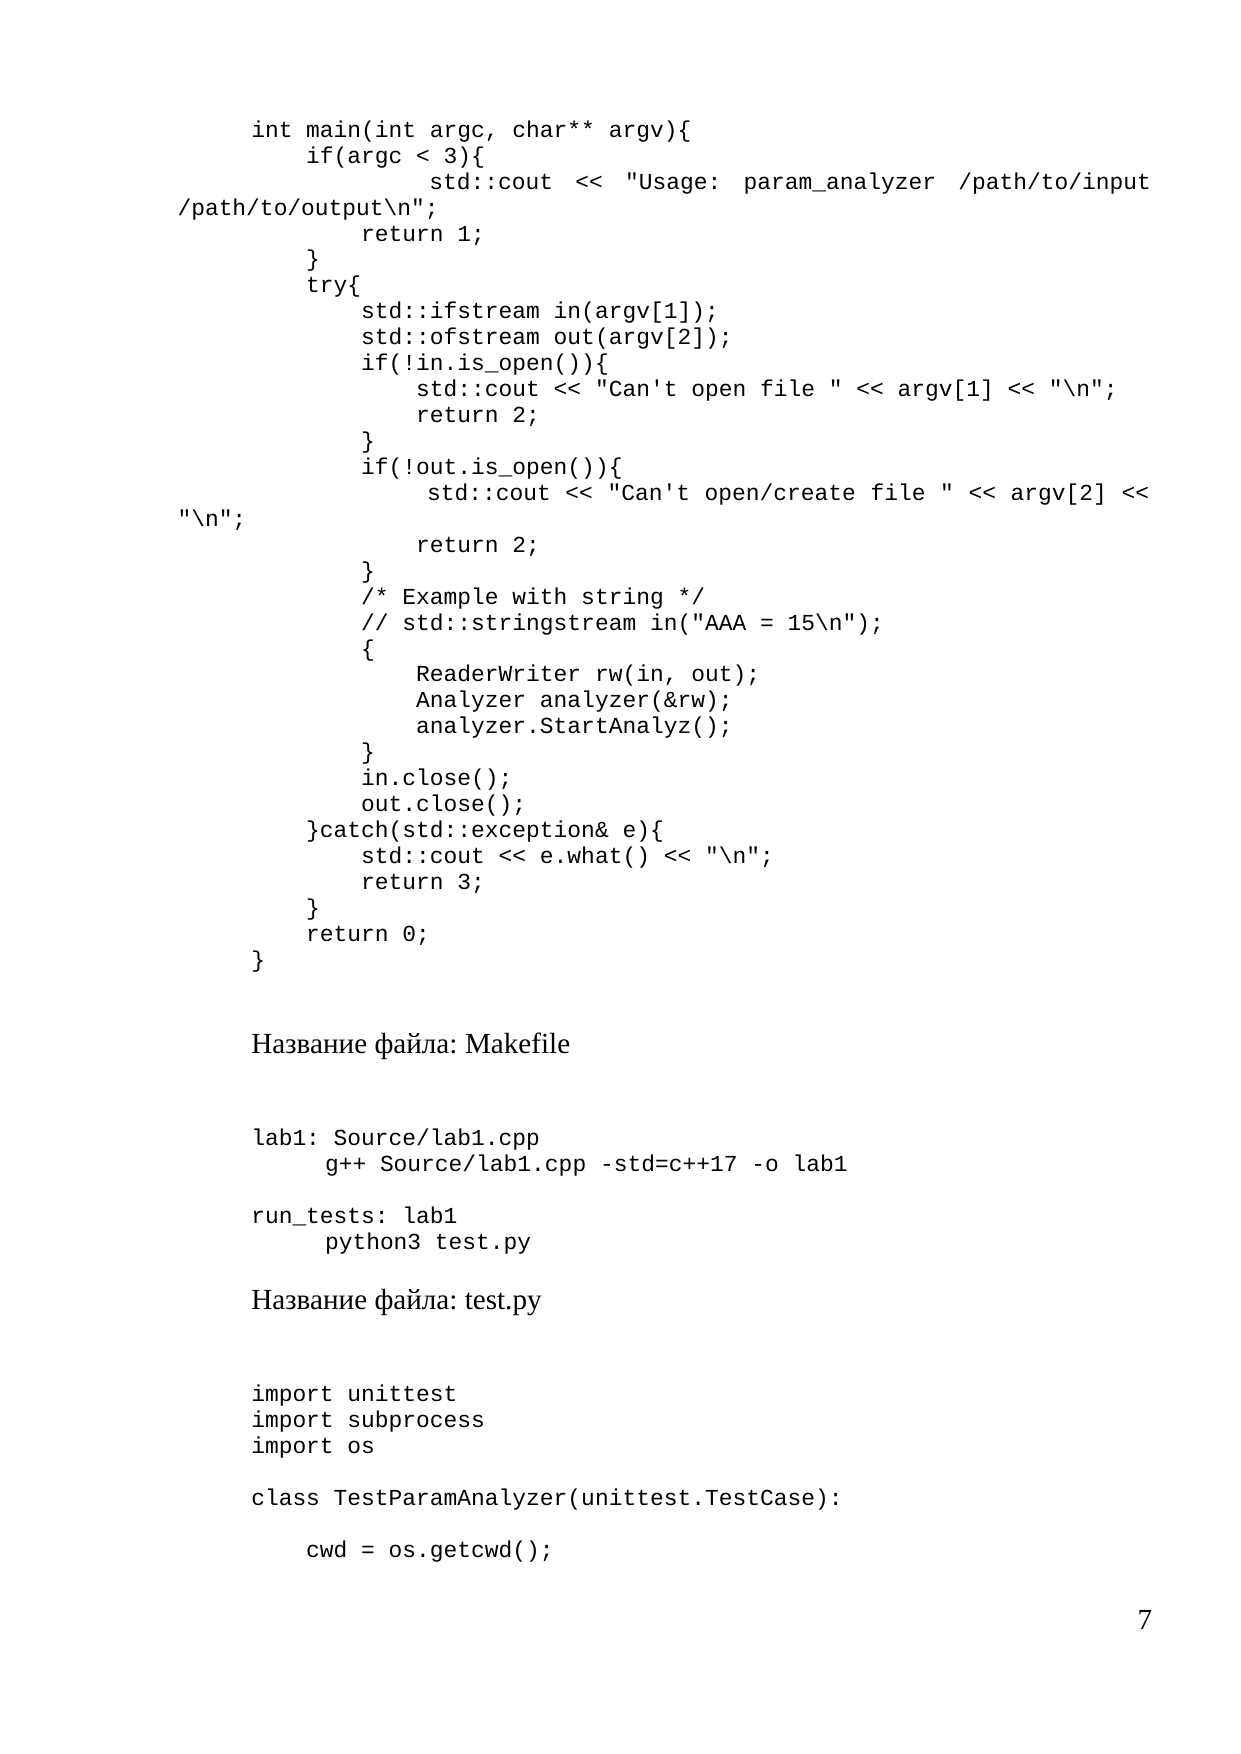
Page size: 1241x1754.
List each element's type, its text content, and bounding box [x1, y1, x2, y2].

text std::cout << e.what() << "\n"; [177, 844, 1152, 870]
text std::cout << "Usage: param_analyzer /path/to/input /path/to/output\n"; [177, 170, 1152, 222]
text return 2; [177, 533, 1152, 559]
text std::cout << "Can't open file " << argv[1] << "\n"; [177, 377, 1152, 403]
text { [177, 637, 1152, 663]
text std::ofstream out(argv[2]); [177, 326, 1152, 352]
text if(argc < 3){ [177, 144, 1152, 170]
text if(!out.is_open()){ [177, 455, 1152, 481]
text lab1: Source/lab1.cpp [177, 1127, 1152, 1152]
text run_tests: lab1 [177, 1204, 1152, 1230]
text analyzer.StartAnalyz(); [177, 715, 1152, 741]
text Название файла: test.py [177, 1282, 1152, 1316]
text } [177, 559, 1152, 585]
text in.close(); [177, 767, 1152, 792]
text return 3; [177, 870, 1152, 896]
text } [177, 948, 1152, 974]
text std::cout << "Can't open/create file " << argv[2] << "\n"; [177, 481, 1152, 533]
text if(!in.is_open()){ [177, 352, 1152, 377]
text }catch(std::exception& e){ [177, 818, 1152, 844]
text } [177, 741, 1152, 767]
text class TestParamAnalyzer(unittest.TestCase): [177, 1487, 1152, 1512]
text return 2; [177, 403, 1152, 429]
text import os [177, 1435, 1152, 1461]
text cwd = os.getcwd(); [177, 1538, 1152, 1564]
text return 1; [177, 222, 1152, 248]
text import subprocess [177, 1409, 1152, 1435]
text int main(int argc, char** argv){ [177, 118, 1152, 144]
text } [177, 896, 1152, 922]
text } [177, 248, 1152, 274]
text g++ Source/lab1.cpp -std=c++17 -o lab1 [177, 1152, 1152, 1178]
text import unittest [177, 1383, 1152, 1409]
text out.close(); [177, 792, 1152, 818]
text Analyzer analyzer(&rw); [177, 689, 1152, 715]
text // std::stringstream in("AAA = 15\n"); [177, 611, 1152, 637]
text /* Example with string */ [177, 585, 1152, 611]
text python3 test.py [177, 1230, 1152, 1256]
text return 0; [177, 922, 1152, 948]
text } [177, 429, 1152, 455]
text ReaderWriter rw(in, out); [177, 663, 1152, 689]
text std::ifstream in(argv[1]); [177, 300, 1152, 326]
text try{ [177, 274, 1152, 300]
text Название файла: Makefile [177, 1026, 1152, 1059]
